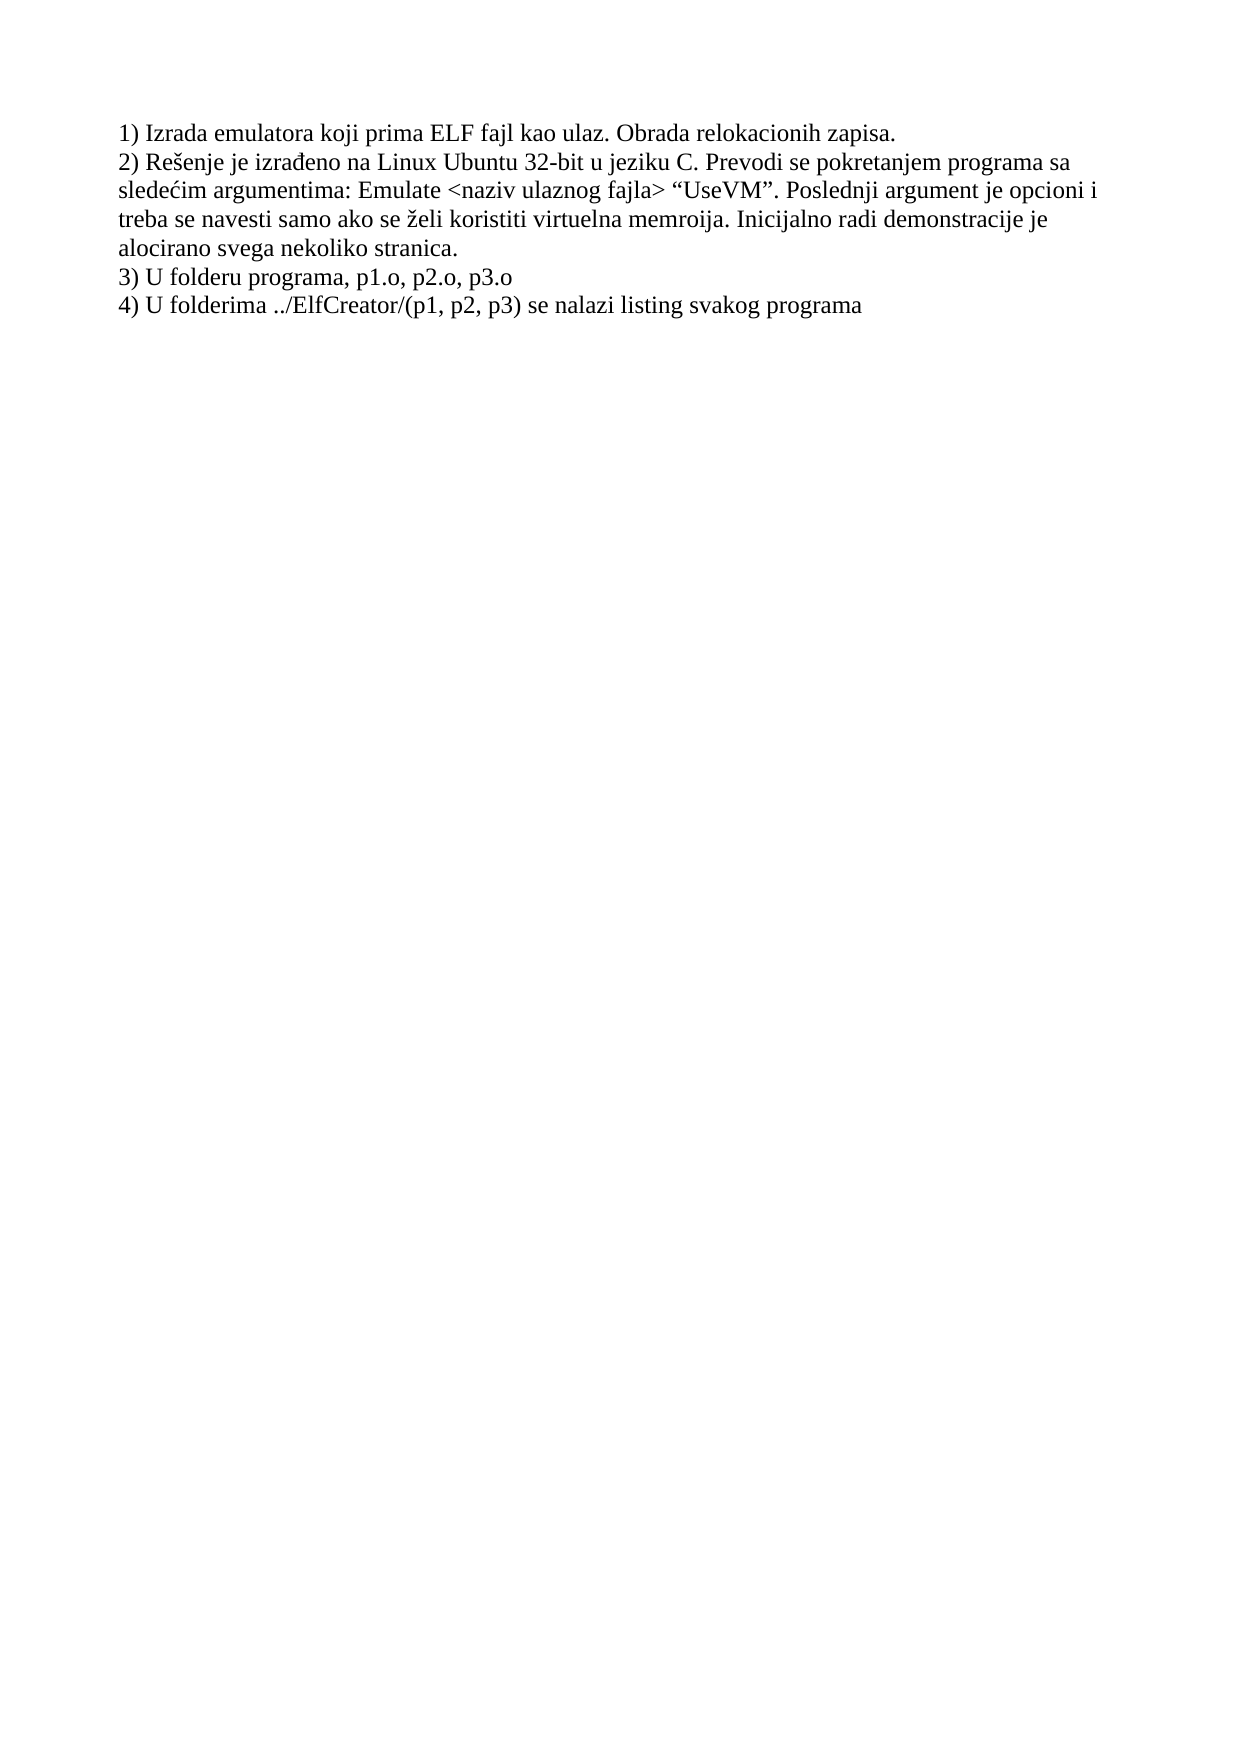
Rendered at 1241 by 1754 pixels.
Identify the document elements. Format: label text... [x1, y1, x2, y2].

text 2) Rešenje je izrađeno na Linux Ubuntu 32-bit u jeziku C. Prevodi se pokretanjem programa sa sledećim argumentima: Emulate <naziv ulaznog fajla> “UseVM”. Poslednji argument je opcioni i treba se navesti samo ako se želi koristiti virtuelna memroija. Inicijalno radi demonstracije je alocirano svega nekoliko stranica. [118, 147, 1122, 262]
text 4) U folderima ../ElfCreator/(p1, p2, p3) se nalazi listing svakog programa [118, 291, 1122, 348]
text 3) U folderu programa, p1.o, p2.o, p3.o [118, 262, 1122, 291]
text 1) Izrada emulatora koji prima ELF fajl kao ulaz. Obrada relokacionih zapisa. [118, 118, 1122, 147]
